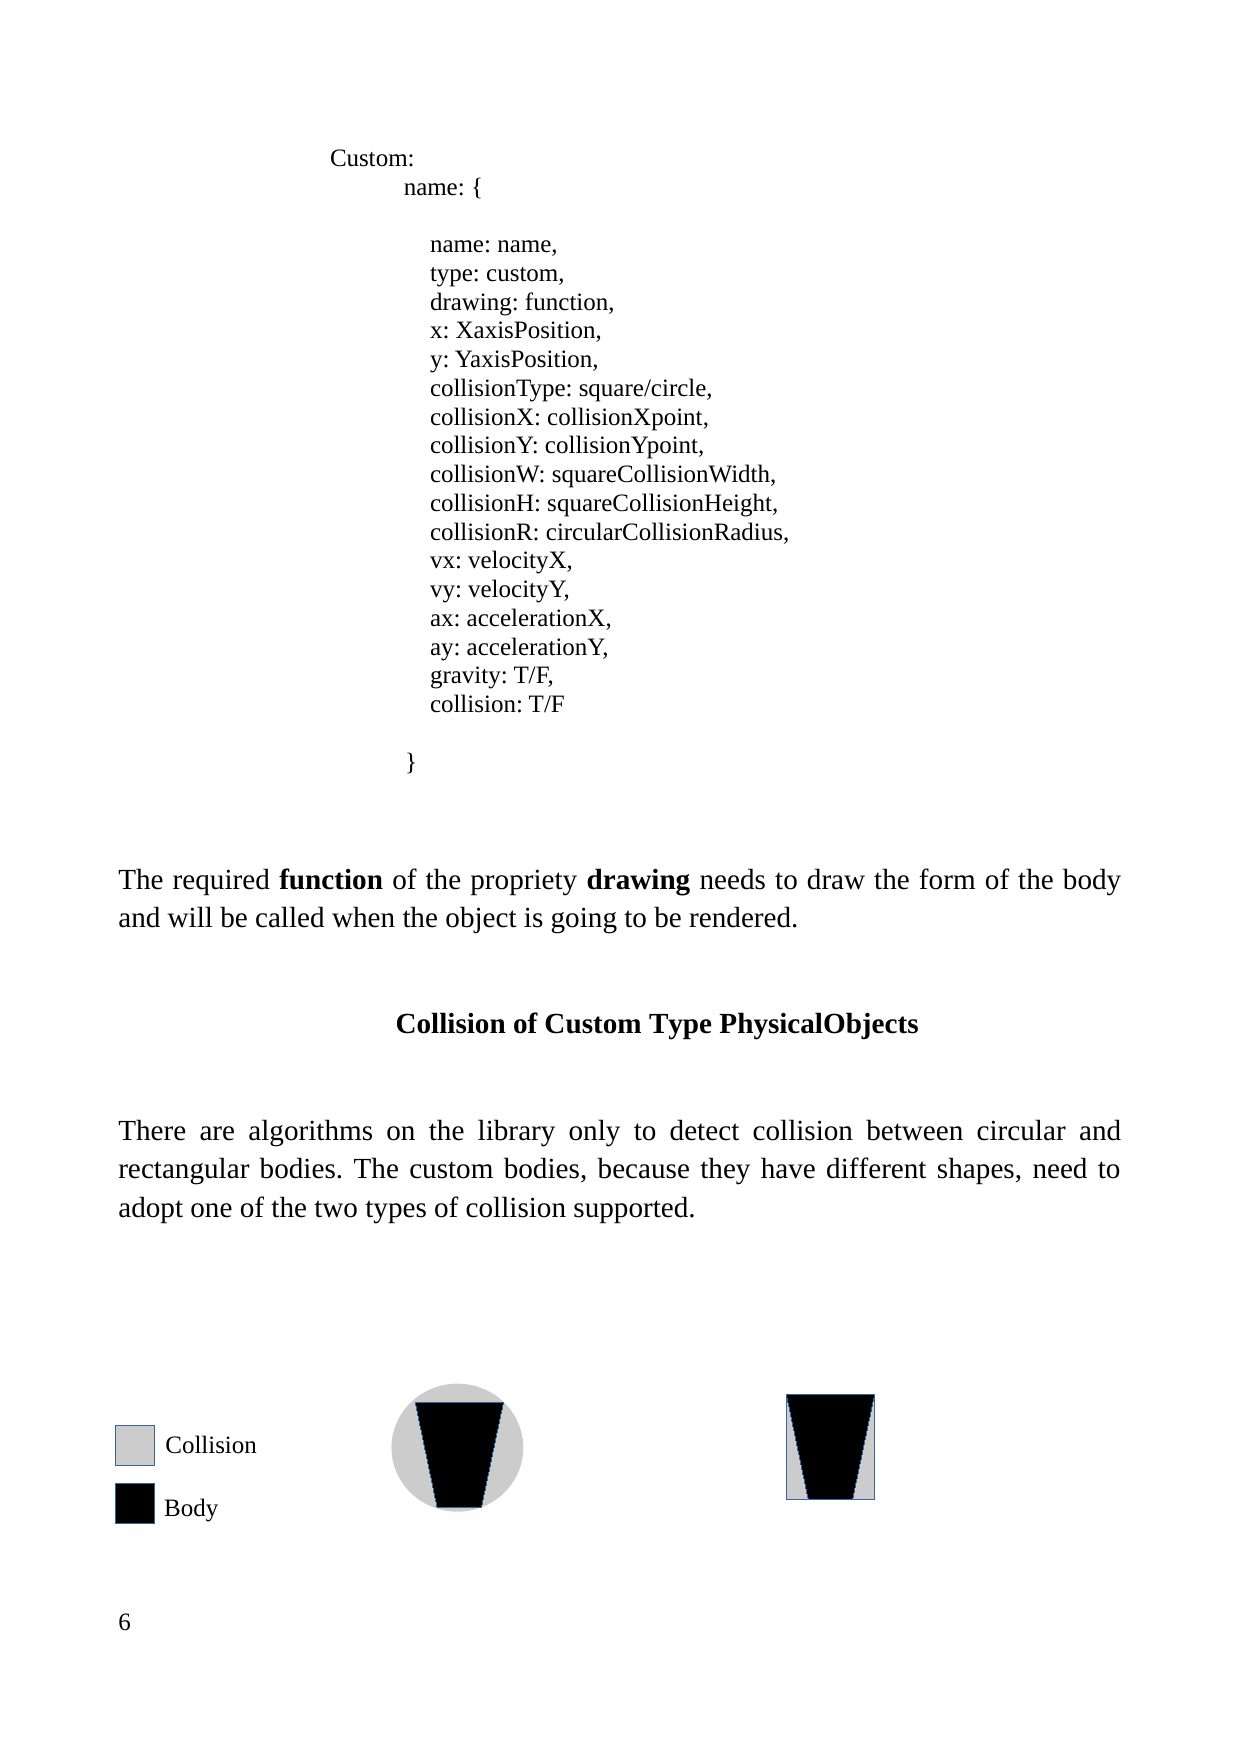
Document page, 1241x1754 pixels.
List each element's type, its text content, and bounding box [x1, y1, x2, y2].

text Collision of Custom Type PhysicalObjects [118, 1007, 1122, 1040]
text The required function of the propriety drawing needs to draw the form of the body and will be called when the object is going to be rendered. [118, 862, 1122, 934]
text There are algorithms on the library only to detect collision between circular and rectangular bodies. The custom bodies, because they have different shapes, need to adopt one of the two types of collision supported. [118, 1113, 1122, 1223]
